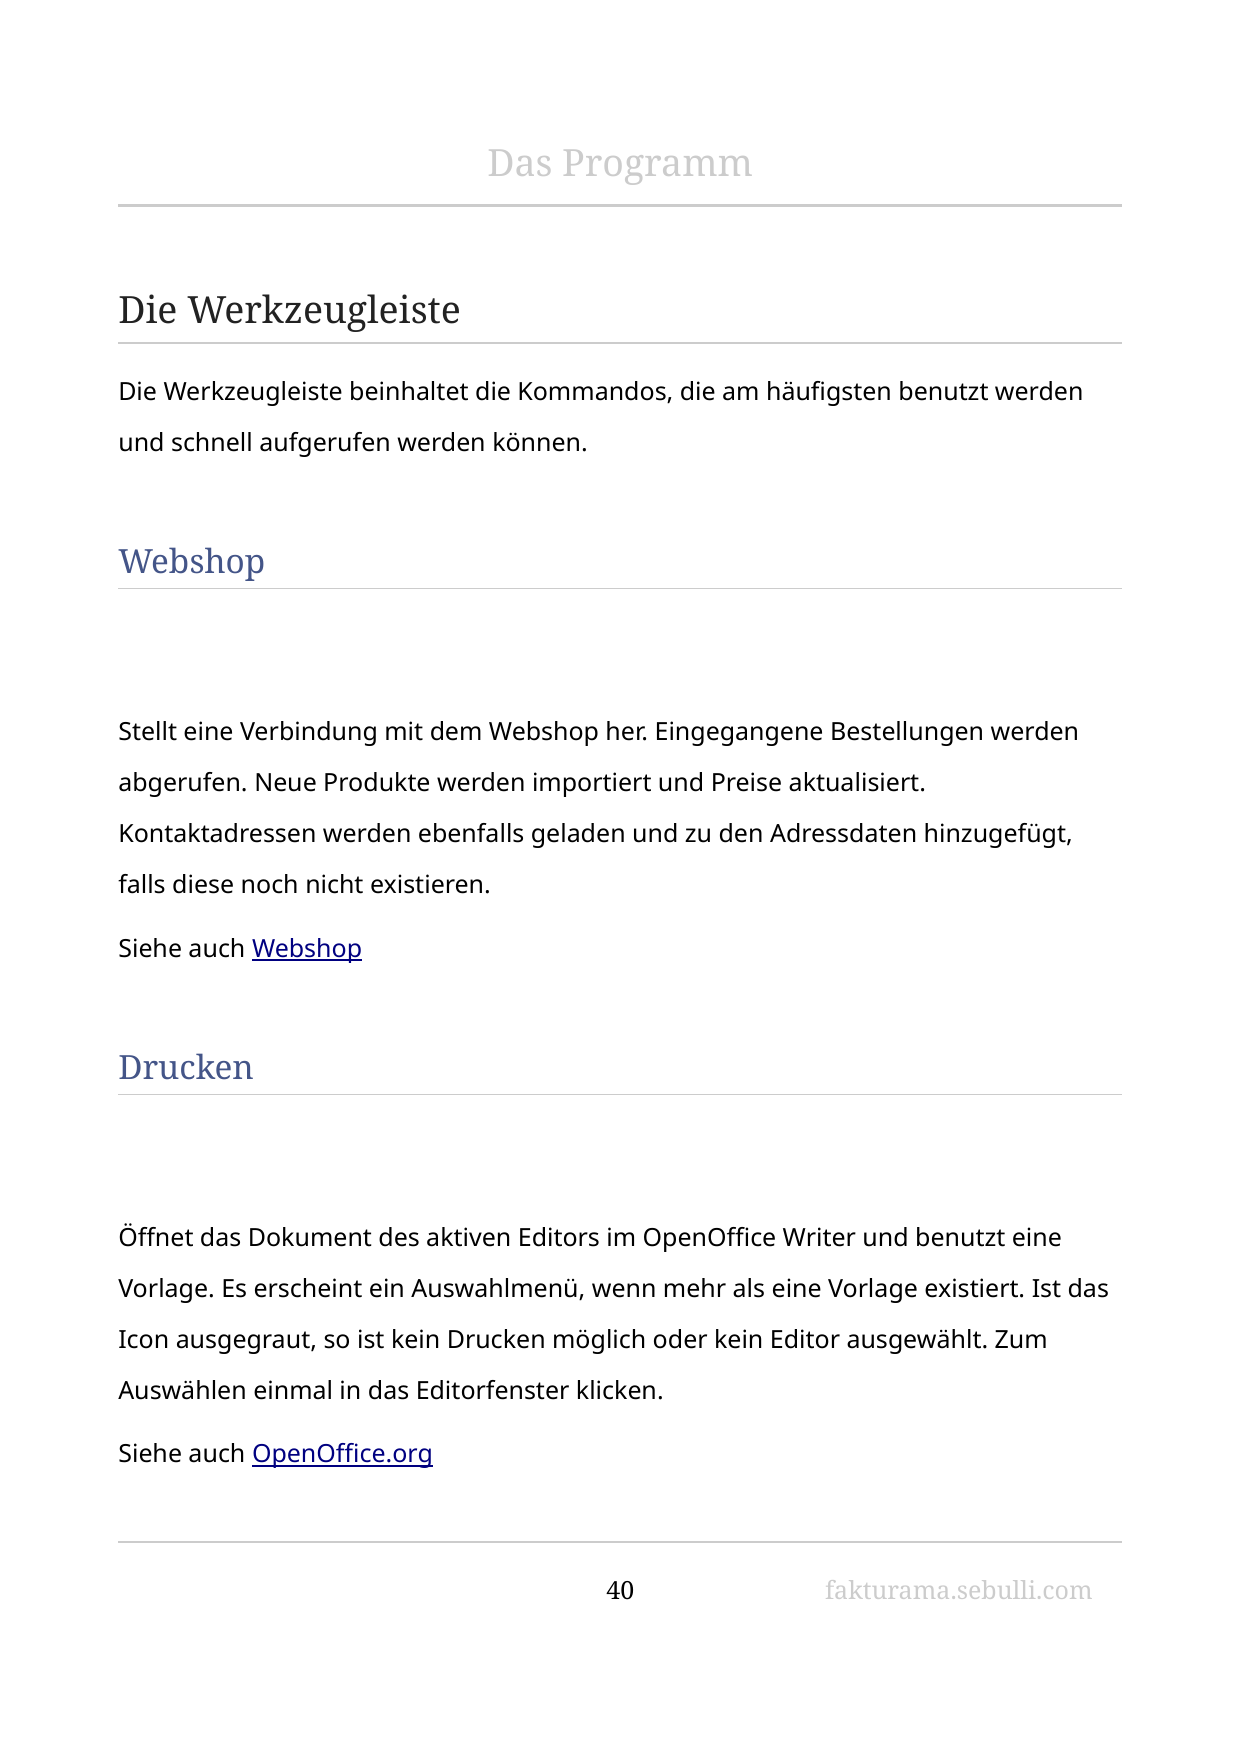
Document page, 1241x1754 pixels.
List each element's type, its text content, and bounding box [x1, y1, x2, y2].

subtitle Die Werkzeugleiste [118, 283, 1122, 342]
text Die Werkzeugleiste beinhaltet die Kommandos, die am häufigsten benutzt werden und schnell aufgerufen werden können. [118, 373, 1122, 458]
text Stellt eine Verbindung mit dem Webshop her. Eingegangene Bestellungen werden abgerufen. Neue Produkte werden importiert und Preise aktualisiert. Kontaktadressen werden ebenfalls geladen und zu den Adressdaten hinzugefügt, falls diese noch nicht existieren. [118, 713, 1122, 901]
text Siehe auch OpenOffice.org [118, 1436, 1122, 1470]
subtitle Webshop [118, 538, 1122, 588]
text Siehe auch Webshop [118, 930, 1122, 964]
subtitle Drucken [118, 1044, 1122, 1094]
text Öffnet das Dokument des aktiven Editors im OpenOffice Writer und benutzt eine Vorlage. Es erscheint ein Auswahlmenü, wenn mehr als eine Vorlage existiert. Ist das Icon ausgegraut, so ist kein Drucken möglich oder kein Editor ausgewählt. Zum Auswählen einmal in das Editorfenster klicken. [118, 1219, 1122, 1406]
